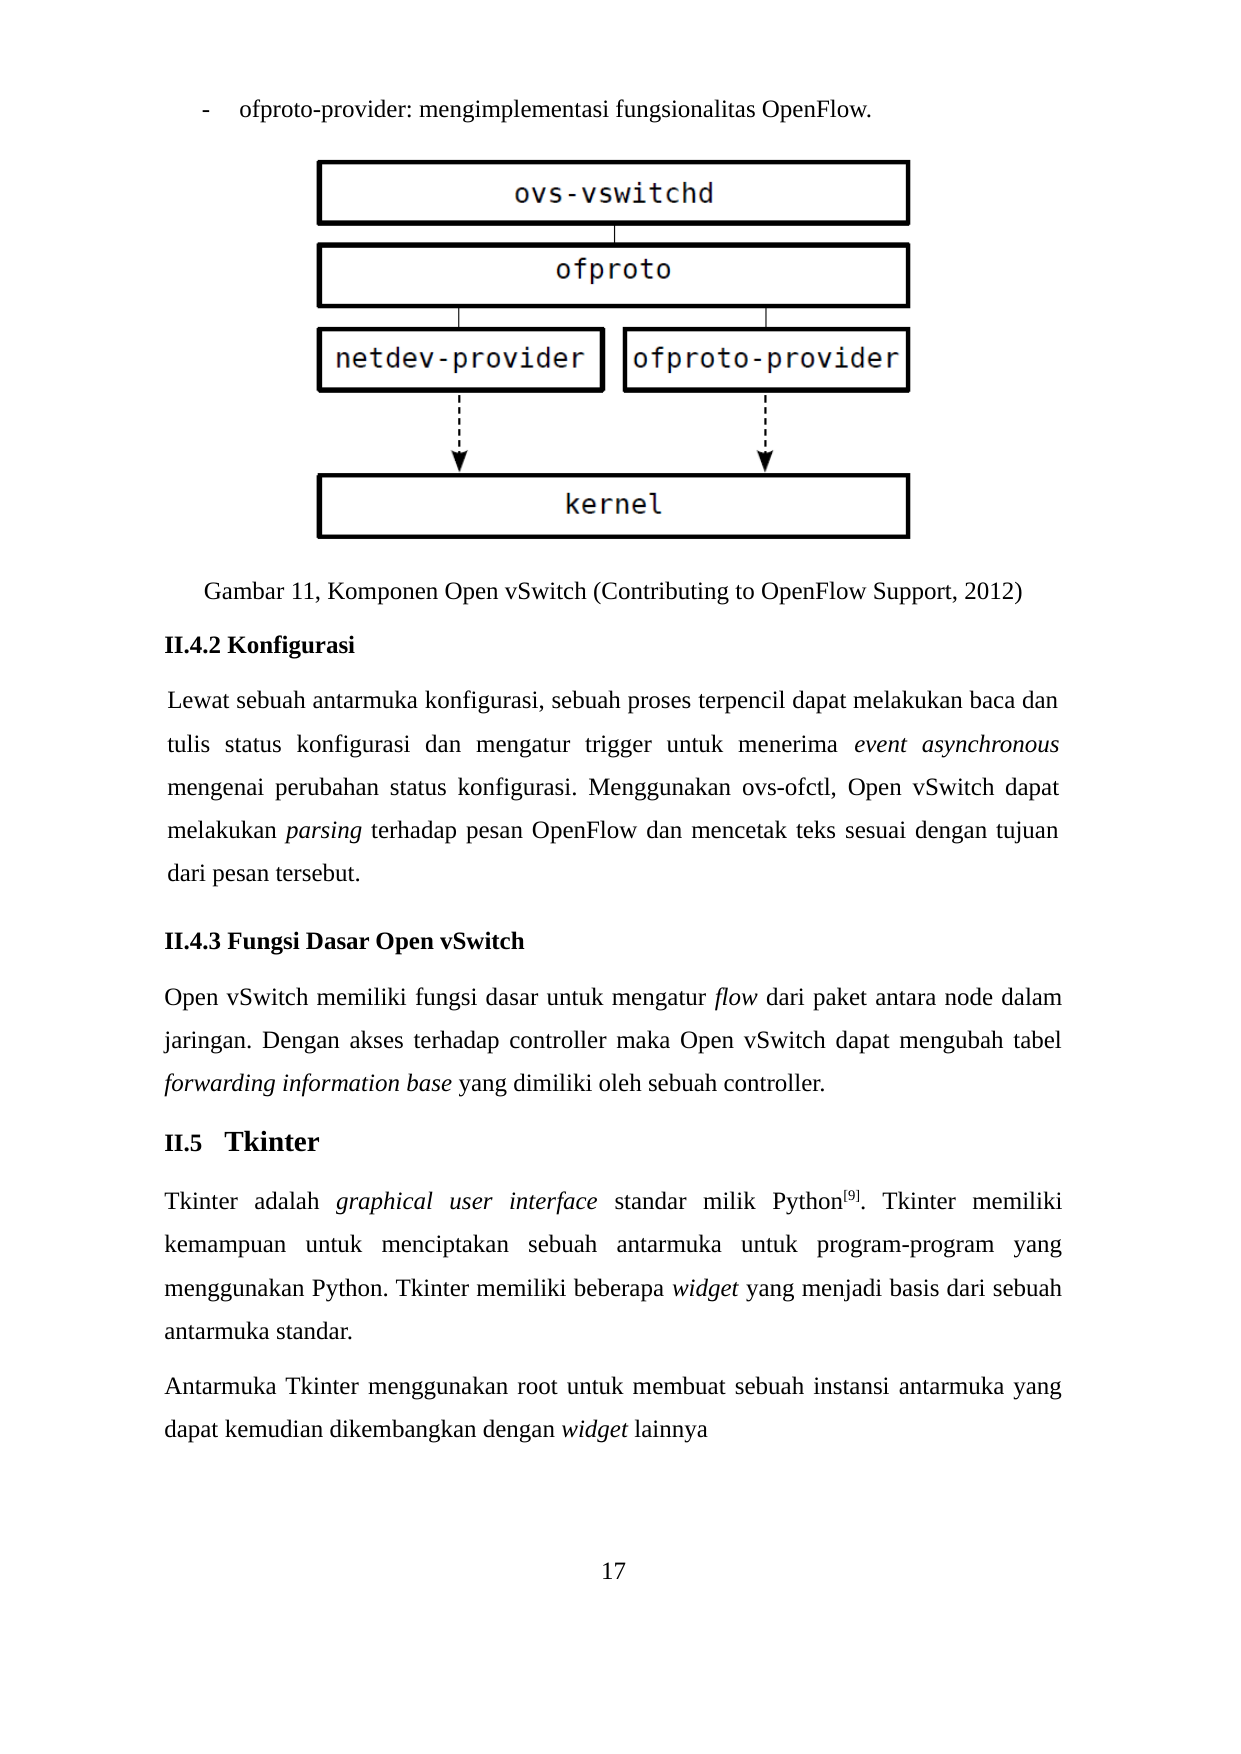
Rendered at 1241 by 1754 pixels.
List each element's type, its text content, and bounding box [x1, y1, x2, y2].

subtitle II.4.3 Fungsi Dasar Open vSwitch [164, 926, 1062, 955]
list ofproto-provider: mengimplementasi fungsionalitas OpenFlow. [202, 94, 1062, 122]
subtitle II.4.2 Konfigurasi [164, 630, 1062, 659]
picture [309, 149, 918, 550]
text Lewat sebuah antarmuka konfigurasi, sebuah proses terpencil dapat melakukan baca dan tulis status konfigurasi dan mengatur trigger untuk menerima event asynchronous mengenai perubahan status konfigurasi. Menggunakan ovs-ofctl, Open vSwitch dapat melakukan parsing terhadap pesan OpenFlow dan mencetak teks sesuai dengan tujuan dari pesan tersebut. [167, 686, 1059, 887]
text Gambar 11, Komponen Open vSwitch (Contributing to OpenFlow Support, 2012) [164, 576, 1062, 605]
subtitle II.5 Tkinter [164, 1124, 1062, 1157]
text Antarmuka Tkinter menggunakan root untuk membuat sebuah instansi antarmuka yang dapat kemudian dikembangkan dengan widget lainnya [164, 1371, 1062, 1443]
text Tkinter adalah graphical user interface standar milik Python[9]. Tkinter memiliki kemampuan untuk menciptakan sebuah antarmuka untuk program-program yang menggunakan Python. Tkinter memiliki beberapa widget yang menjadi basis dari sebuah antarmuka standar. [164, 1186, 1062, 1344]
text Open vSwitch memiliki fungsi dasar untuk mengatur flow dari paket antara node dalam jaringan. Dengan akses terhadap controller maka Open vSwitch dapat mengubah tabel forwarding information base yang dimiliki oleh sebuah controller. [164, 982, 1062, 1097]
